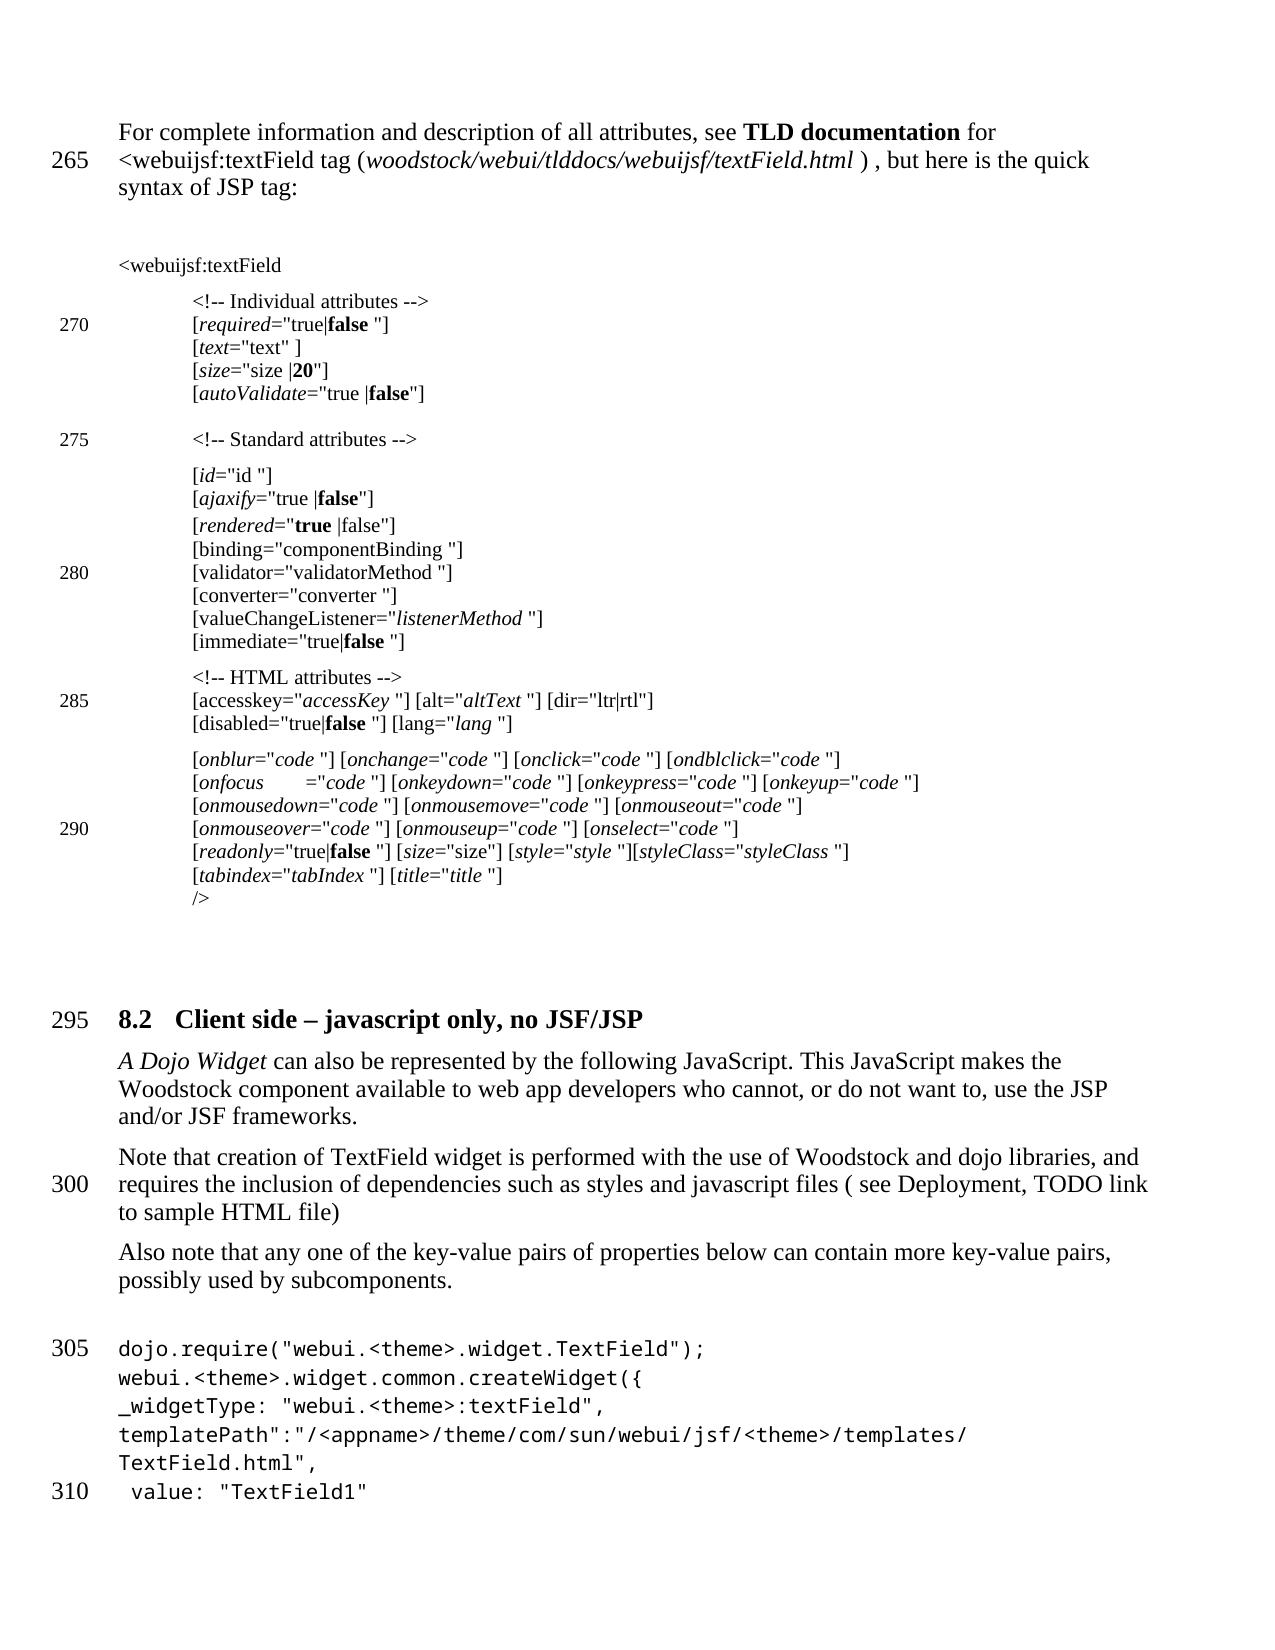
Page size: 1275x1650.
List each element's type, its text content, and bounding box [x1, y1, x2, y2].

text Also note that any one of the key-value pairs of properties below can contain more key-value pairs, possibly used by subcomponents. [118, 1238, 1157, 1294]
text <webuijsf:textField [118, 254, 1157, 277]
text A Dojo Widget can also be represented by the following JavaScript. This JavaScript makes the Woodstock component available to web app developers who cannot, or do not want to, use the JSP and/or JSF frameworks. [118, 1047, 1157, 1130]
text <!-- HTML attributes --> [accesskey="accessKey "] [alt="altText "] [dir="ltr|rtl"] [disabled="true|false "] [lang="lang "] [192, 666, 1157, 735]
text <!-- Individual attributes --> [required="true|false "] [text="text" ] [size="size |20"] [autoValidate="true |false"] <!-- Standard attributes --> [192, 289, 1157, 451]
text dojo.require("webui.<theme>.widget.TextField"); webui.<theme>.widget.common.createWidget({ _widgetType: "webui.<theme>:textField", templatePath":"/<appname>/theme/com/sun/webui/jsf/<theme>/templates/TextField.html", value: "TextField1" [118, 1306, 1157, 1505]
text For complete information and description of all attributes, see TLD documentation for <webuijsf:textField tag (woodstock/webui/tlddocs/webuijsf/textField.html ) , but here is the quick syntax of JSP tag: [118, 118, 1157, 201]
text [onmouseover="code "] [onmouseup="code "] [onselect="code "] [192, 817, 1157, 840]
text [onmousedown="code "] [onmousemove="code "] [onmouseout="code "] [192, 794, 1157, 817]
text [readonly="true|false "] [size="size"] [style="style "][styleClass="styleClass "] [192, 840, 1157, 863]
text [onfocus ="code "] [onkeydown="code "] [onkeypress="code "] [onkeyup="code "] [192, 771, 1157, 794]
text [id="id "] [ajaxify="true |false"] [rendered="true |false"] [binding="componentBinding "] [validator="validatorMethod "] [converter="converter "] [valueChangeListener="listenerMethod "] [immediate="true|false "] [192, 464, 1157, 653]
text [onblur="code "] [onchange="code "] [onclick="code "] [ondblclick="code "] [192, 748, 1157, 771]
text Note that creation of TextField widget is performed with the use of Woodstock and dojo libraries, and requires the inclusion of dependencies such as styles and javascript files ( see Deployment, TODO link to sample HTML file) [118, 1143, 1157, 1226]
text [tabindex="tabIndex "] [title="title "] [192, 863, 1157, 887]
subtitle Client side – javascript only, no JSF/JSP [118, 1004, 1157, 1034]
text /> [192, 887, 1157, 910]
